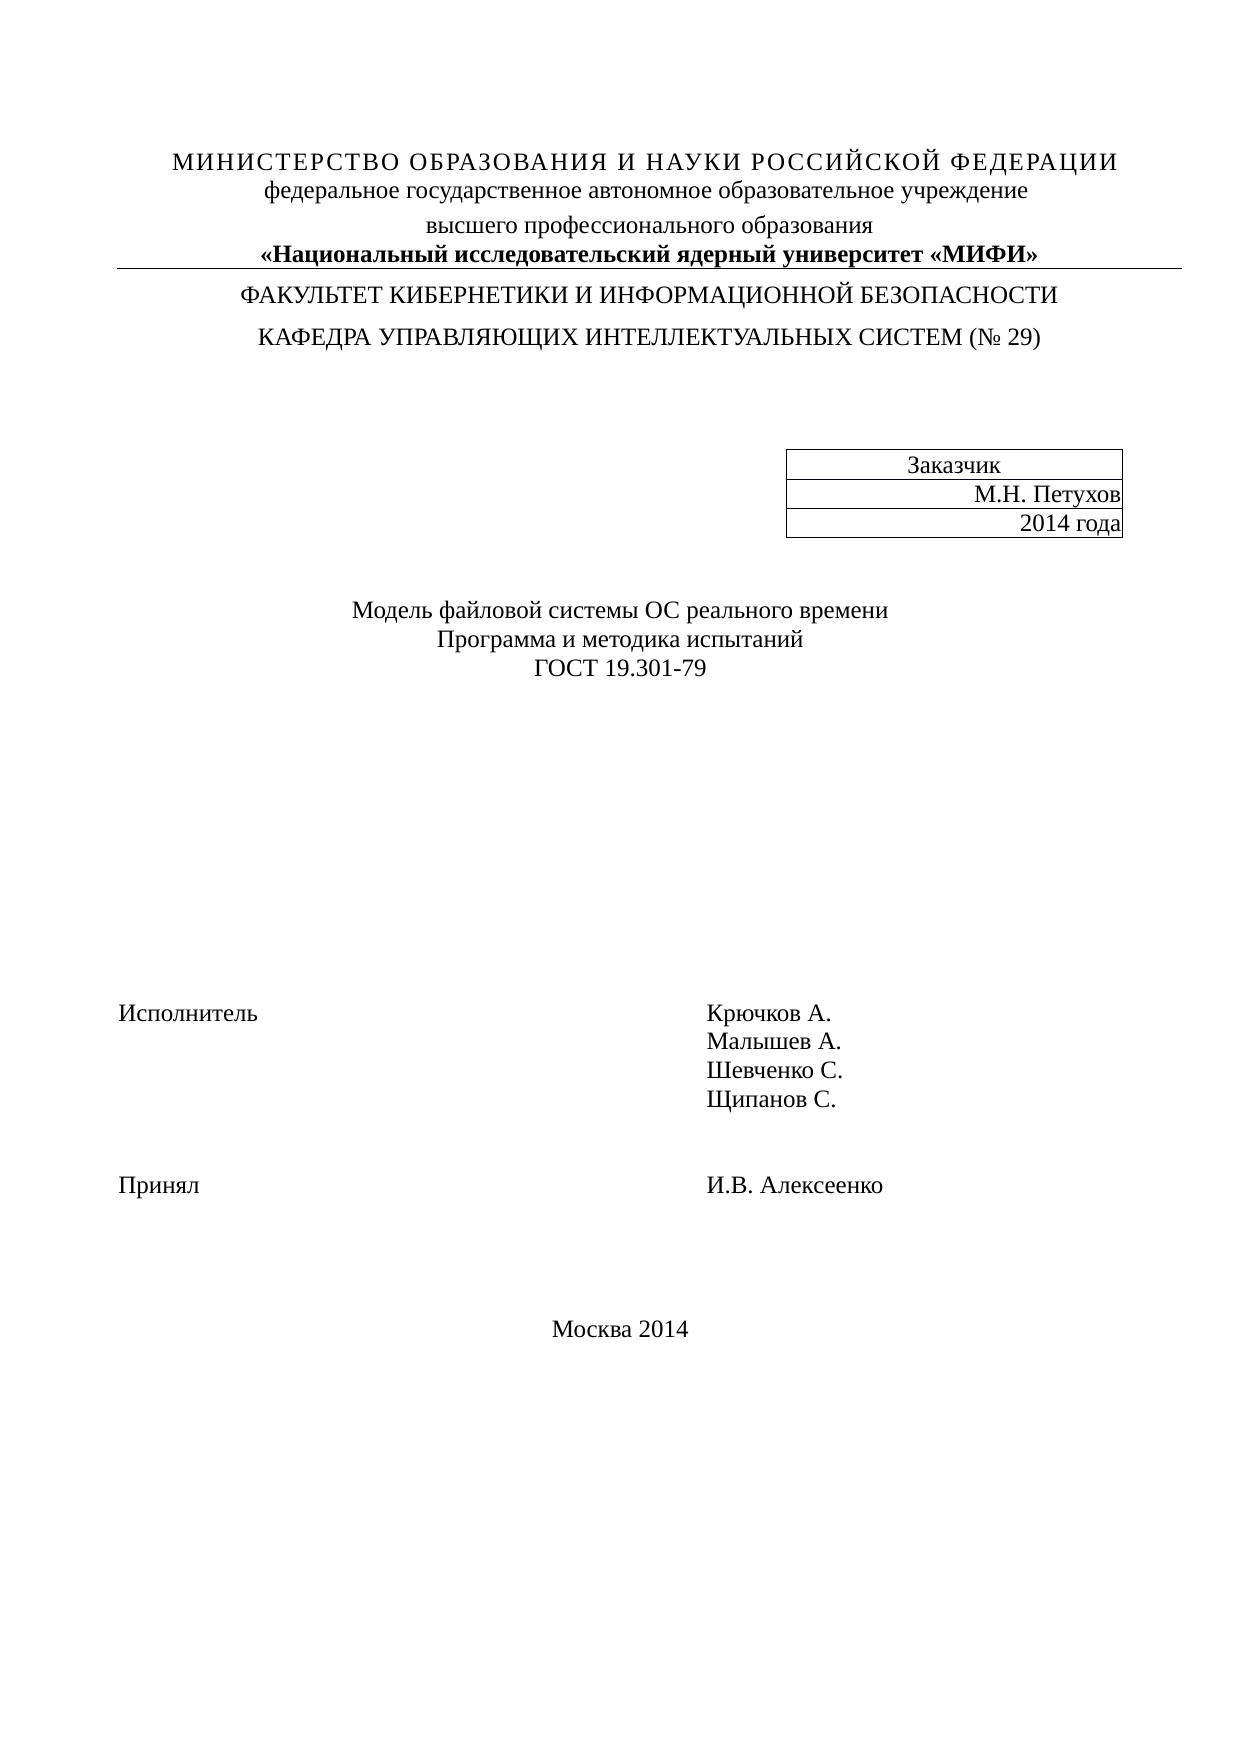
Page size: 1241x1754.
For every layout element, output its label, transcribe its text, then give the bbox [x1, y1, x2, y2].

text Принял И.В. Алексеенко [118, 1170, 1122, 1199]
text Шевченко С. [118, 1055, 1122, 1084]
table_cell ФАКУЛЬТЕТ КИБЕРНЕТИКИ И ИНФОРМАЦИОННОЙ БЕЗОПАСНОСТИ [117, 269, 1182, 309]
text Программа и методика испытаний [118, 624, 1122, 653]
table_cell 2014 года [787, 509, 1122, 537]
text Модель файловой системы ОС реального времени [118, 595, 1122, 624]
text Малышев А. [118, 1026, 1122, 1055]
subtitle ГОСТ 19.301-79 [118, 653, 1122, 681]
table_cell КАФЕДРА УПРАВЛЯЮЩИХ ИНТЕЛЛЕКТУАЛЬНЫХ СИСТЕМ (№ 29) [117, 309, 1182, 363]
text Щипанов С. [118, 1084, 1122, 1113]
table_cell М.Н. Петухов [787, 480, 1122, 508]
text Исполнитель Крючков А. [118, 998, 1122, 1026]
table_header Заказчик [787, 450, 1122, 479]
table_cell «Национальный исследовательский ядерный университет «МИФИ» [117, 239, 1182, 268]
text Москва 2014 [118, 1314, 1122, 1343]
table_header МИНИСТЕРСТВО ОБРАЗОВАНИЯ И НАУКИ РОССИЙСКОЙ ФЕДЕРАЦИИ [117, 147, 1182, 176]
table_cell федеральное государственное автономное образовательное учреждение высшего профессионального образования [117, 176, 1182, 239]
